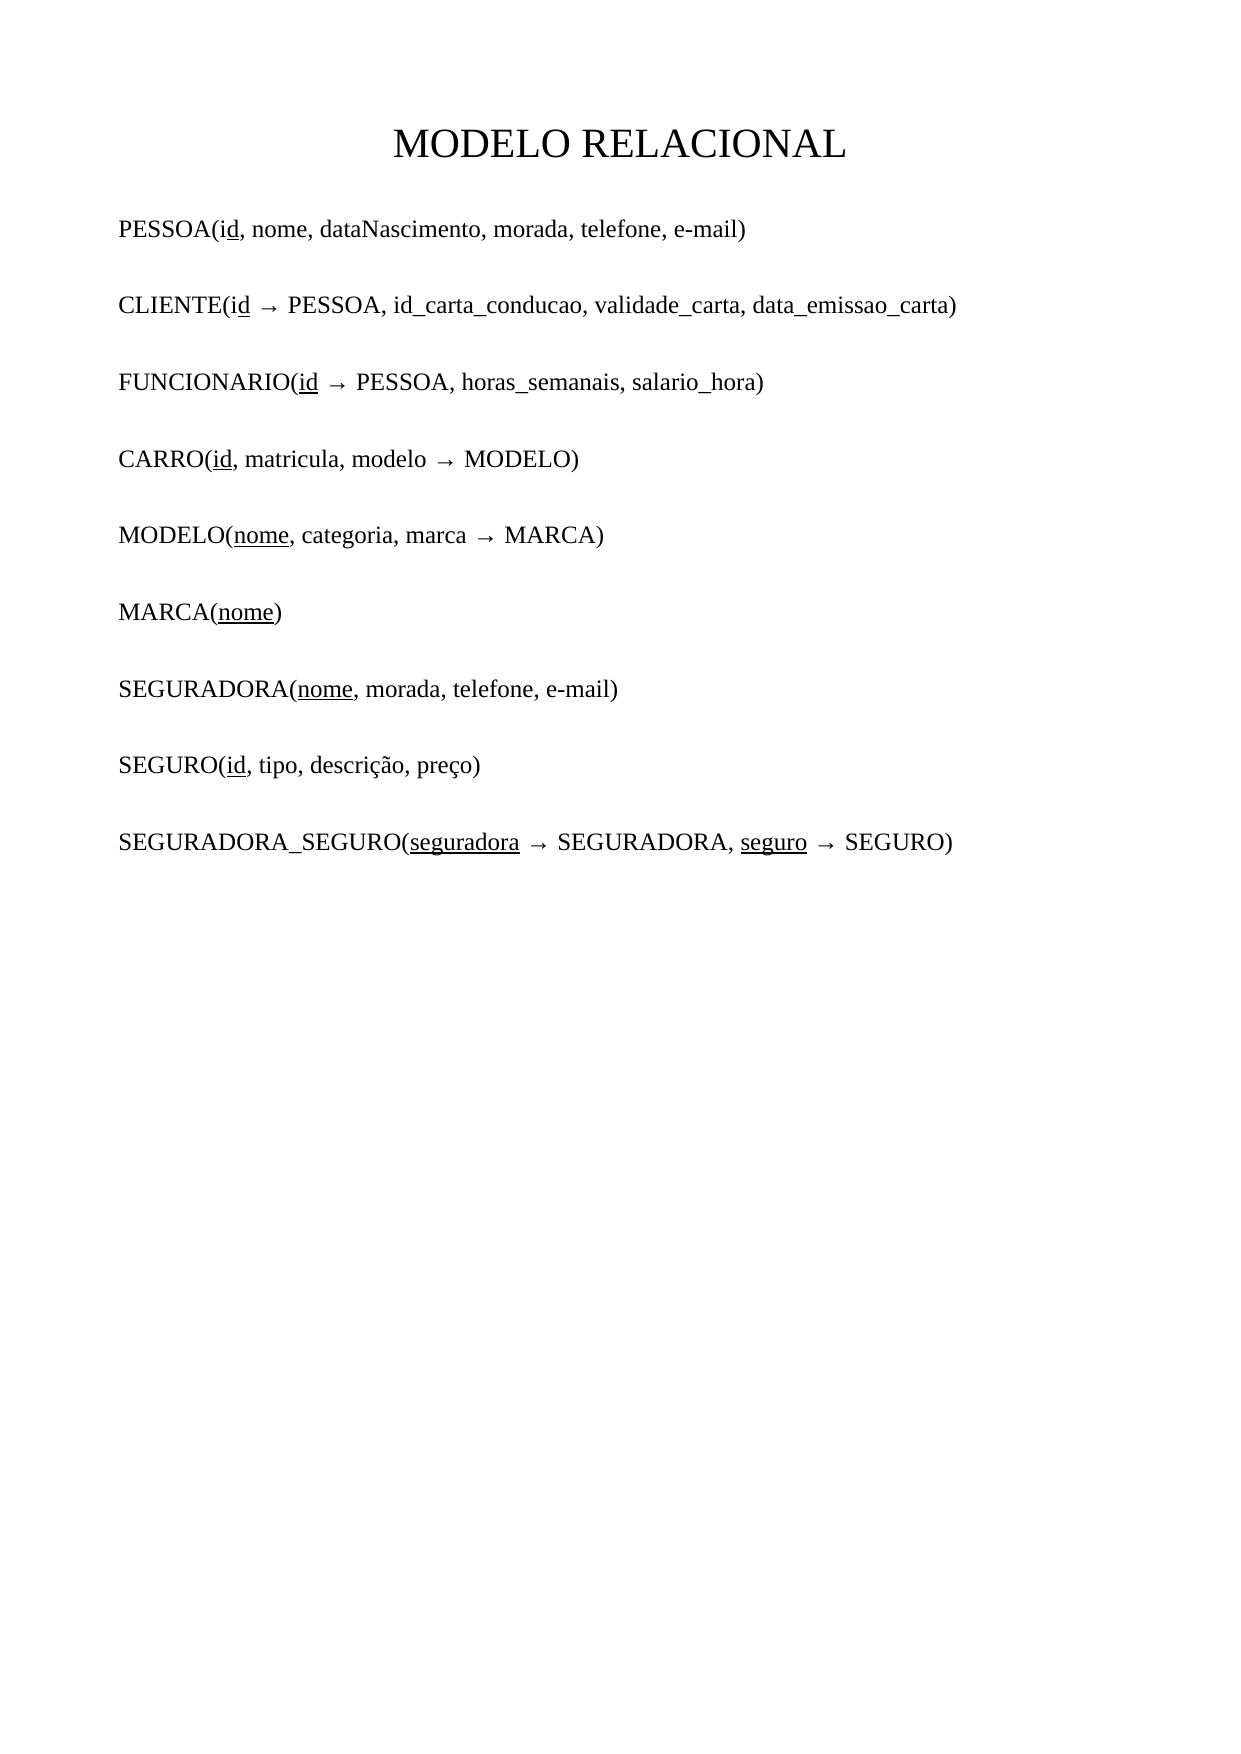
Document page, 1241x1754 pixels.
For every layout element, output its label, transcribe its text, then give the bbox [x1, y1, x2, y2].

text CARRO(id, matricula, modelo → MODELO) [118, 444, 1122, 473]
text CLIENTE(id → PESSOA, id_carta_conducao, validade_carta, data_emissao_carta) [118, 291, 1122, 319]
text SEGURADORA_SEGURO(seguradora → SEGURADORA, seguro → SEGURO) [118, 827, 1122, 856]
text MARCA(nome) [118, 597, 1122, 626]
text MODELO RELACIONAL [118, 118, 1122, 166]
text SEGURADORA(nome, morada, telefone, e-mail) [118, 674, 1122, 703]
text SEGURO(id, tipo, descrição, preço) [118, 751, 1122, 779]
text MODELO(nome, categoria, marca → MARCA) [118, 521, 1122, 549]
text FUNCIONARIO(id → PESSOA, horas_semanais, salario_hora) [118, 367, 1122, 396]
text PESSOA(id, nome, dataNascimento, morada, telefone, e-mail) [118, 166, 1122, 243]
